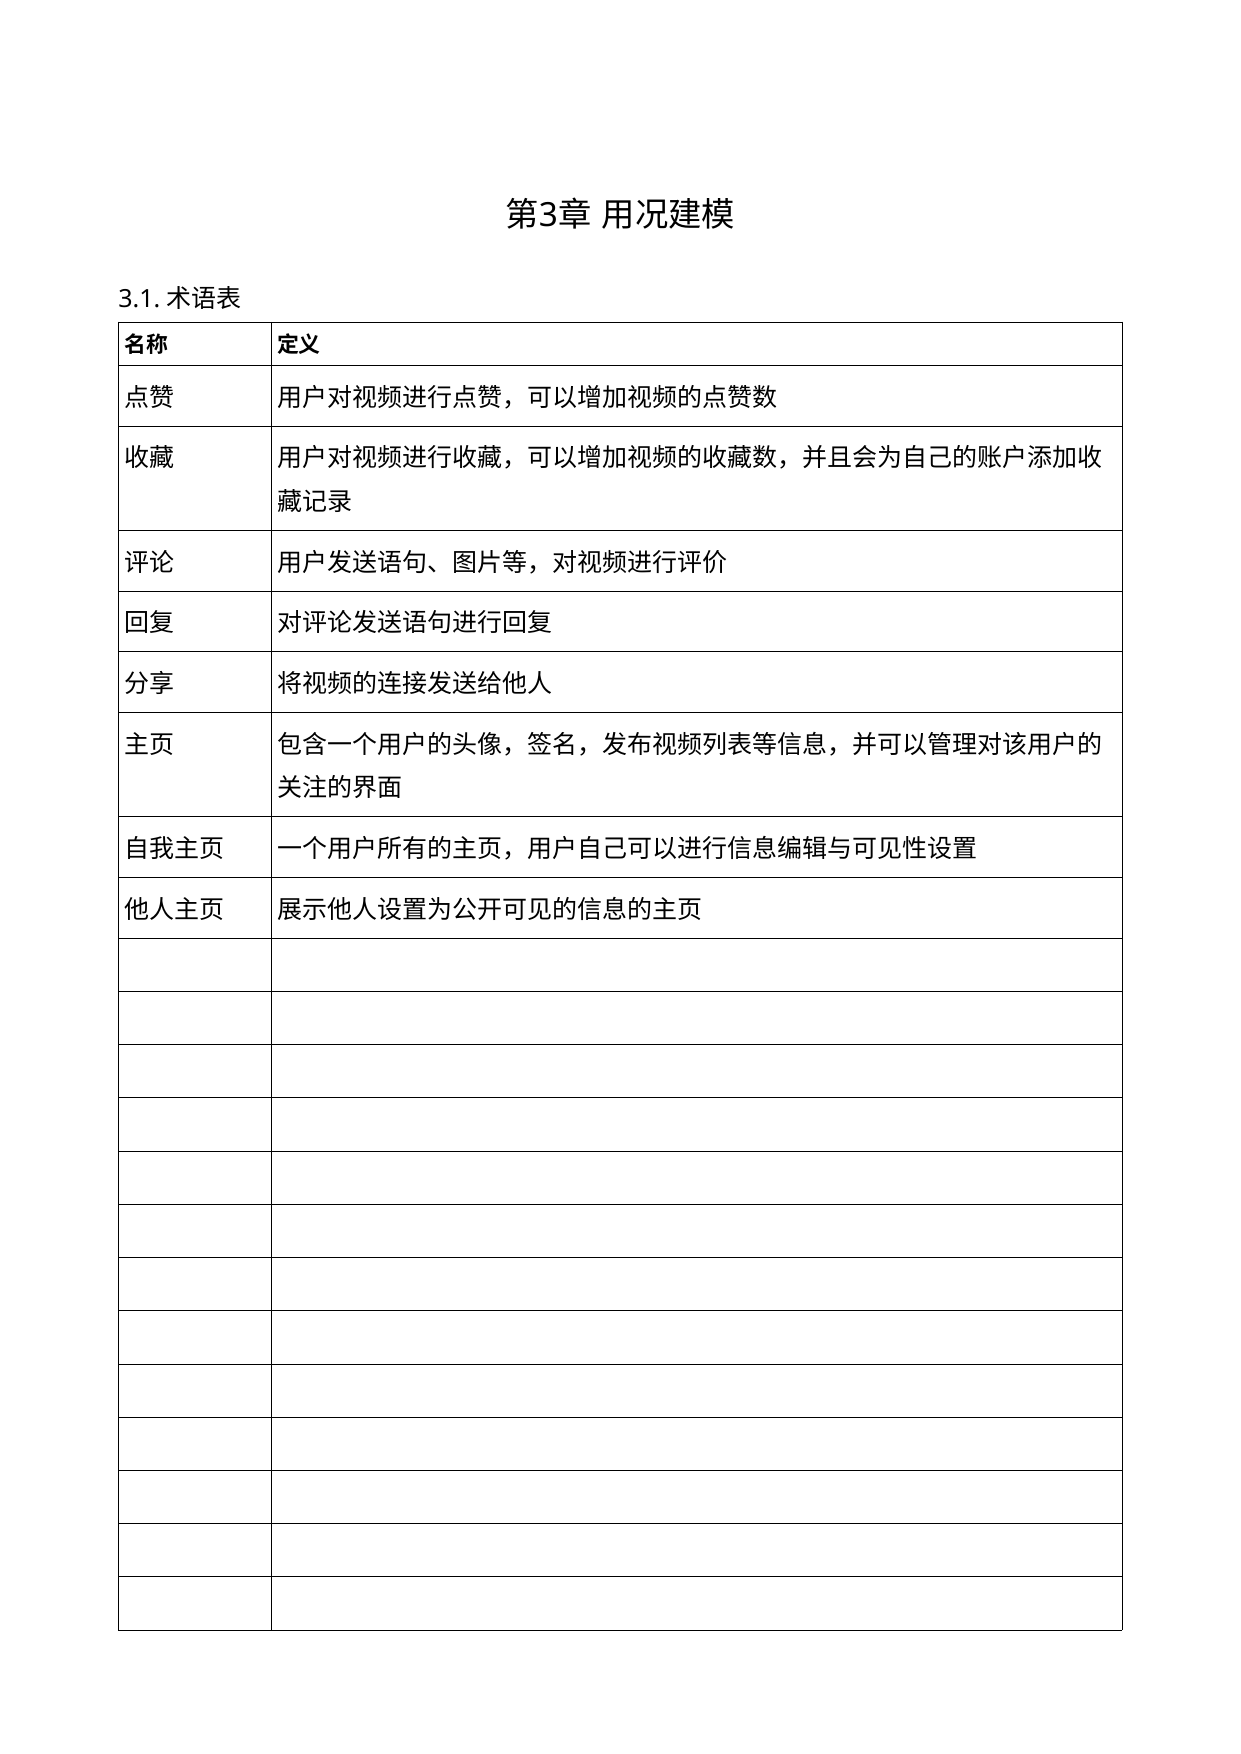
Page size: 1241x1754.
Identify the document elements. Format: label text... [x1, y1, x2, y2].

table_cell [119, 1471, 271, 1523]
table_cell [272, 1045, 1122, 1097]
table_cell 点赞 [119, 366, 271, 426]
table_cell [119, 1418, 271, 1470]
table_cell [119, 1098, 271, 1151]
table_cell 用户对视频进行收藏，可以增加视频的收藏数，并且会为自己的账户添加收藏记录 [272, 427, 1122, 530]
table_cell [119, 939, 271, 991]
table_cell [272, 1471, 1122, 1523]
table_cell 主页 [119, 713, 271, 816]
table_cell [119, 1205, 271, 1257]
table_cell 他人主页 [119, 878, 271, 938]
table_cell [119, 1524, 271, 1576]
table_cell [272, 1098, 1122, 1151]
table_cell [272, 1577, 1122, 1629]
table_cell 回复 [119, 592, 271, 651]
table_cell [272, 1152, 1122, 1204]
table_cell [272, 1365, 1122, 1417]
table_cell [272, 1258, 1122, 1310]
table_cell [272, 1524, 1122, 1576]
table_cell [272, 1418, 1122, 1470]
table_cell 用户对视频进行点赞，可以增加视频的点赞数 [272, 366, 1122, 426]
table_cell [272, 1205, 1122, 1257]
table_cell 自我主页 [119, 817, 271, 877]
table_cell [272, 992, 1122, 1044]
table_header 名称 [119, 323, 271, 365]
table_cell [119, 1365, 271, 1417]
table_cell 包含一个用户的头像，签名，发布视频列表等信息，并可以管理对该用户的关注的界面 [272, 713, 1122, 816]
subtitle 术语表 [118, 278, 1122, 314]
table_cell 收藏 [119, 427, 271, 530]
table_cell 评论 [119, 531, 271, 591]
table_cell [272, 1311, 1122, 1363]
table_cell 分享 [119, 652, 271, 712]
table_cell 一个用户所有的主页，用户自己可以进行信息编辑与可见性设置 [272, 817, 1122, 877]
table_cell 展示他人设置为公开可见的信息的主页 [272, 878, 1122, 938]
table_cell [119, 1258, 271, 1310]
subtitle 用况建模 [118, 188, 1122, 236]
table_cell [119, 1577, 271, 1629]
table_cell [119, 992, 271, 1044]
table_cell [119, 1311, 271, 1363]
table_cell 对评论发送语句进行回复 [272, 592, 1122, 651]
table_header 定义 [272, 323, 1122, 365]
table_cell [272, 939, 1122, 991]
table_cell [119, 1045, 271, 1097]
table_cell [119, 1152, 271, 1204]
table_cell 将视频的连接发送给他人 [272, 652, 1122, 712]
table_cell 用户发送语句、图片等，对视频进行评价 [272, 531, 1122, 591]
